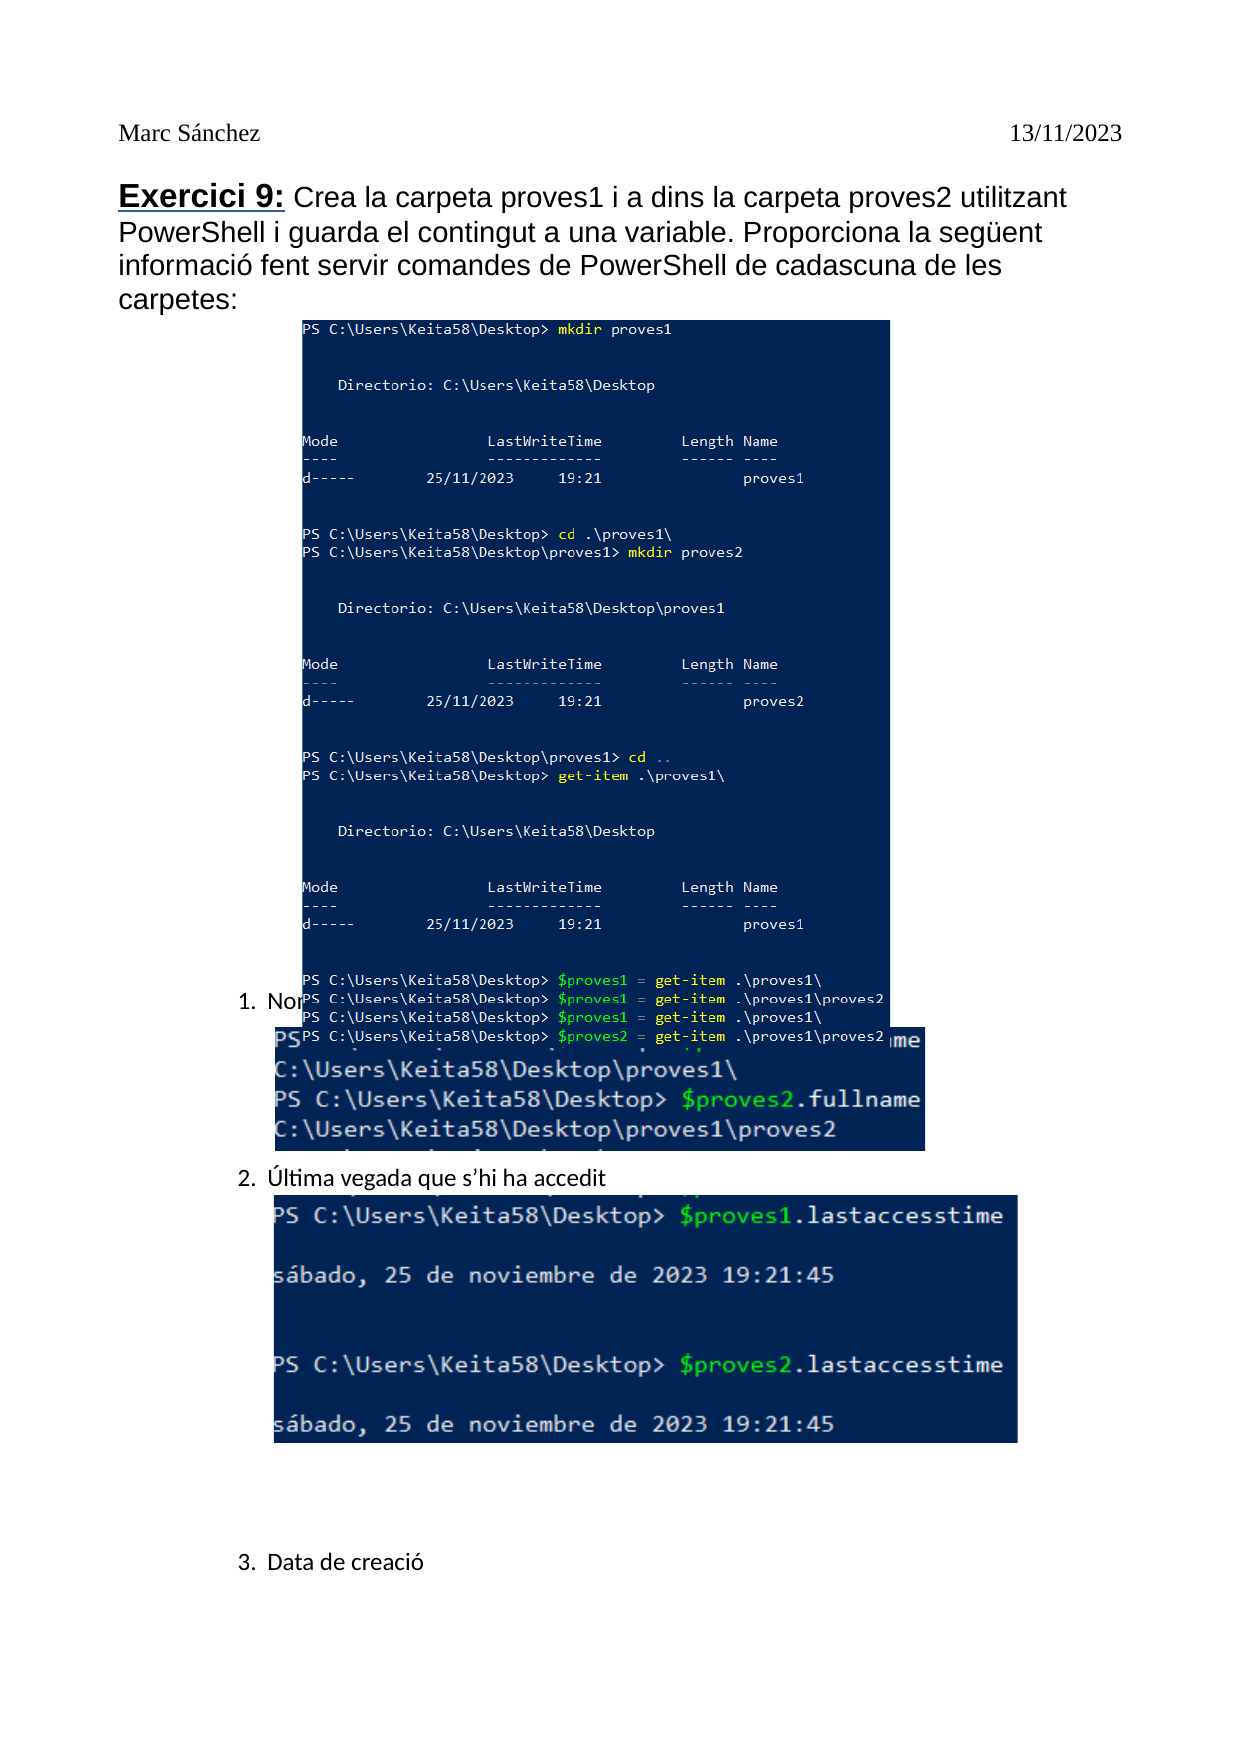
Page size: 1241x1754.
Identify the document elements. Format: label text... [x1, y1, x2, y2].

list Nom complet [891, 985, 1122, 1046]
subtitle Exercici 9: Crea la carpeta proves1 i a dins la carpeta proves2 utilitzant PowerShell i guarda el contingut a una variable. Proporciona la següent informació fent servir comandes de PowerShell de cadascuna de les carpetes: [118, 176, 1122, 354]
picture [273, 1195, 1018, 1443]
list Data de creació [237, 1546, 1122, 1607]
list Nom complet [237, 985, 302, 1046]
list Última vegada que s’hi ha accedit [237, 1162, 1122, 1284]
picture [275, 320, 926, 1151]
